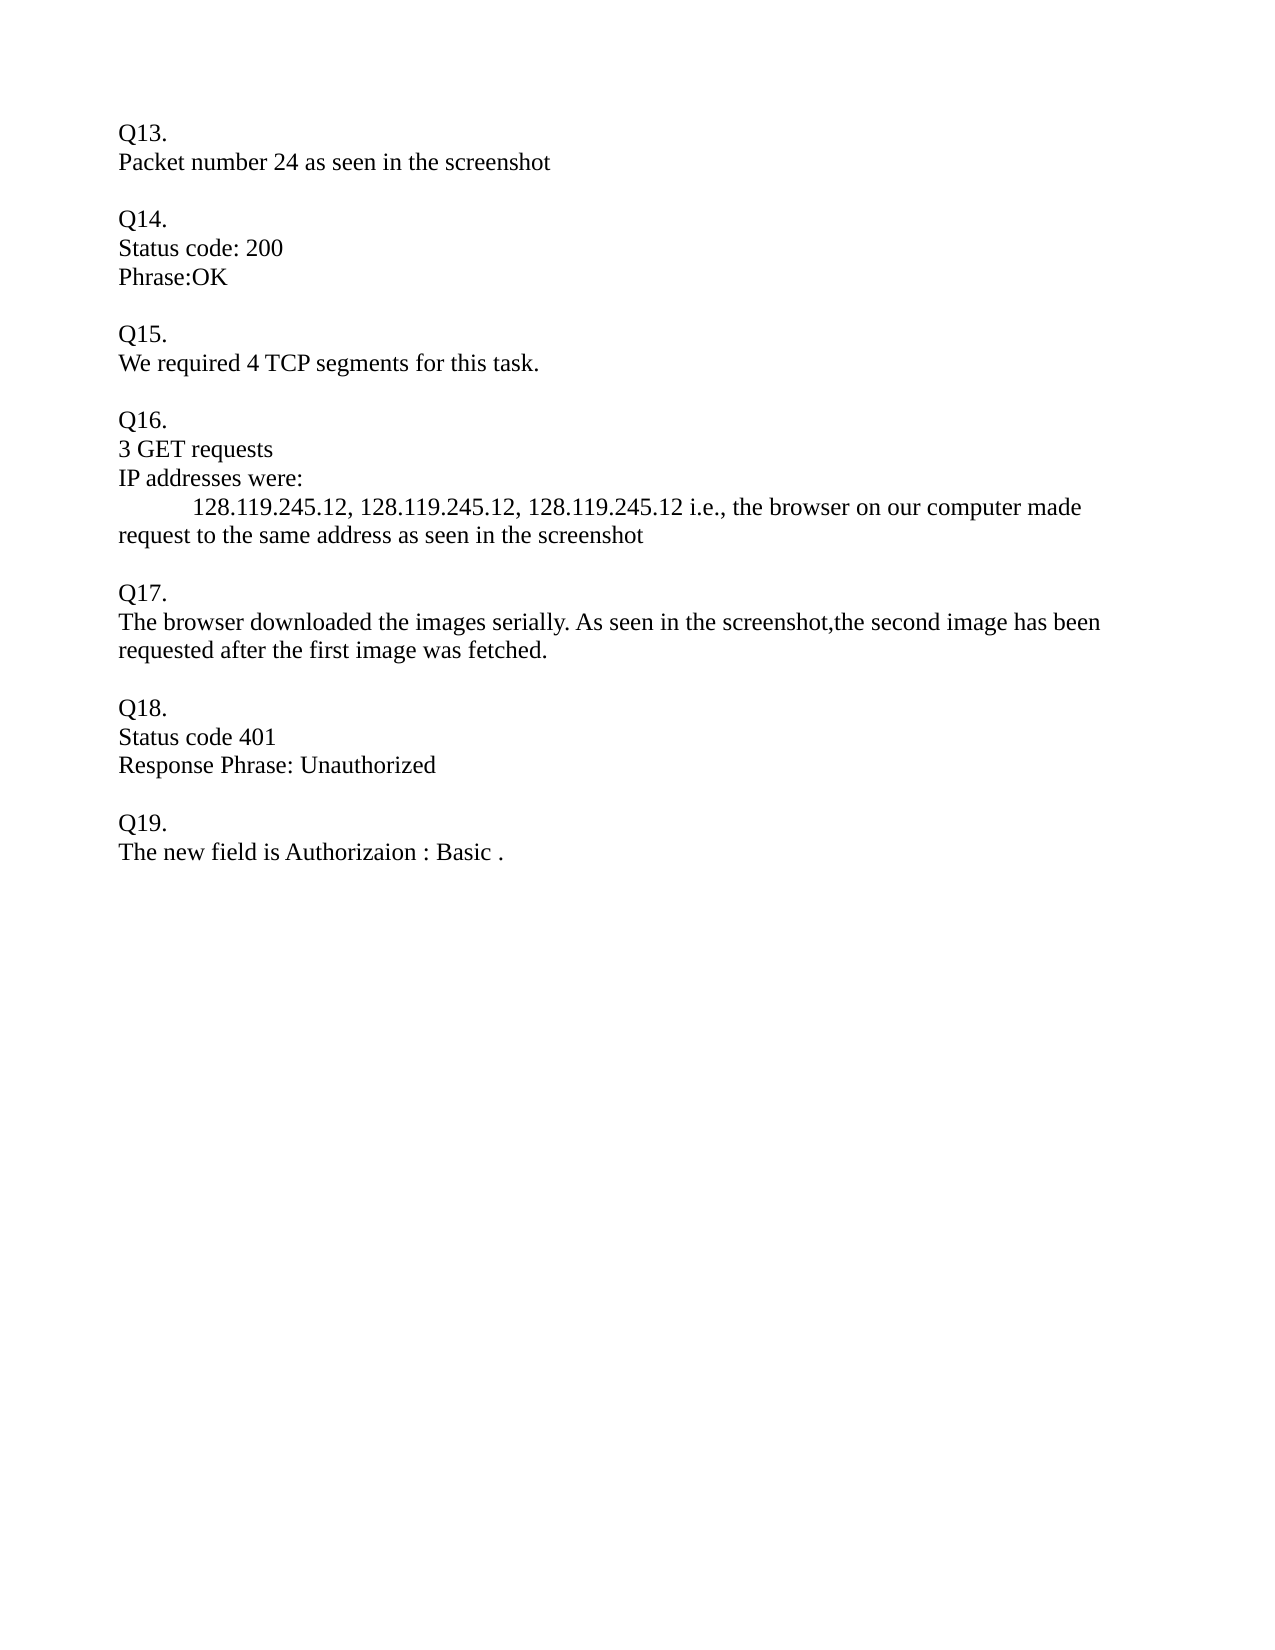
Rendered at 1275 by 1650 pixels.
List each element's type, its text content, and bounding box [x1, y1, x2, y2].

text Q14. [118, 204, 1157, 233]
text Response Phrase: Unauthorized [118, 751, 1157, 779]
text Packet number 24 as seen in the screenshot [118, 147, 1157, 176]
text Status code 401 [118, 722, 1157, 751]
text Status code: 200 [118, 233, 1157, 262]
text Q17. [118, 578, 1157, 607]
text The new field is Authorizaion : Basic . [118, 837, 1157, 866]
text 128.119.245.12, 128.119.245.12, 128.119.245.12 i.e., the browser on our computer made request to the same address as seen in the screenshot [118, 492, 1157, 549]
text IP addresses were: [118, 463, 1157, 492]
text We required 4 TCP segments for this task. [118, 348, 1157, 377]
text Q13. [118, 118, 1157, 147]
text The browser downloaded the images serially. As seen in the screenshot,the second image has been requested after the first image was fetched. [118, 607, 1157, 664]
text Phrase:OK [118, 262, 1157, 291]
text Q15. [118, 319, 1157, 348]
text 3 GET requests [118, 434, 1157, 463]
text Q16. [118, 406, 1157, 434]
text Q18. [118, 693, 1157, 722]
text Q19. [118, 808, 1157, 837]
